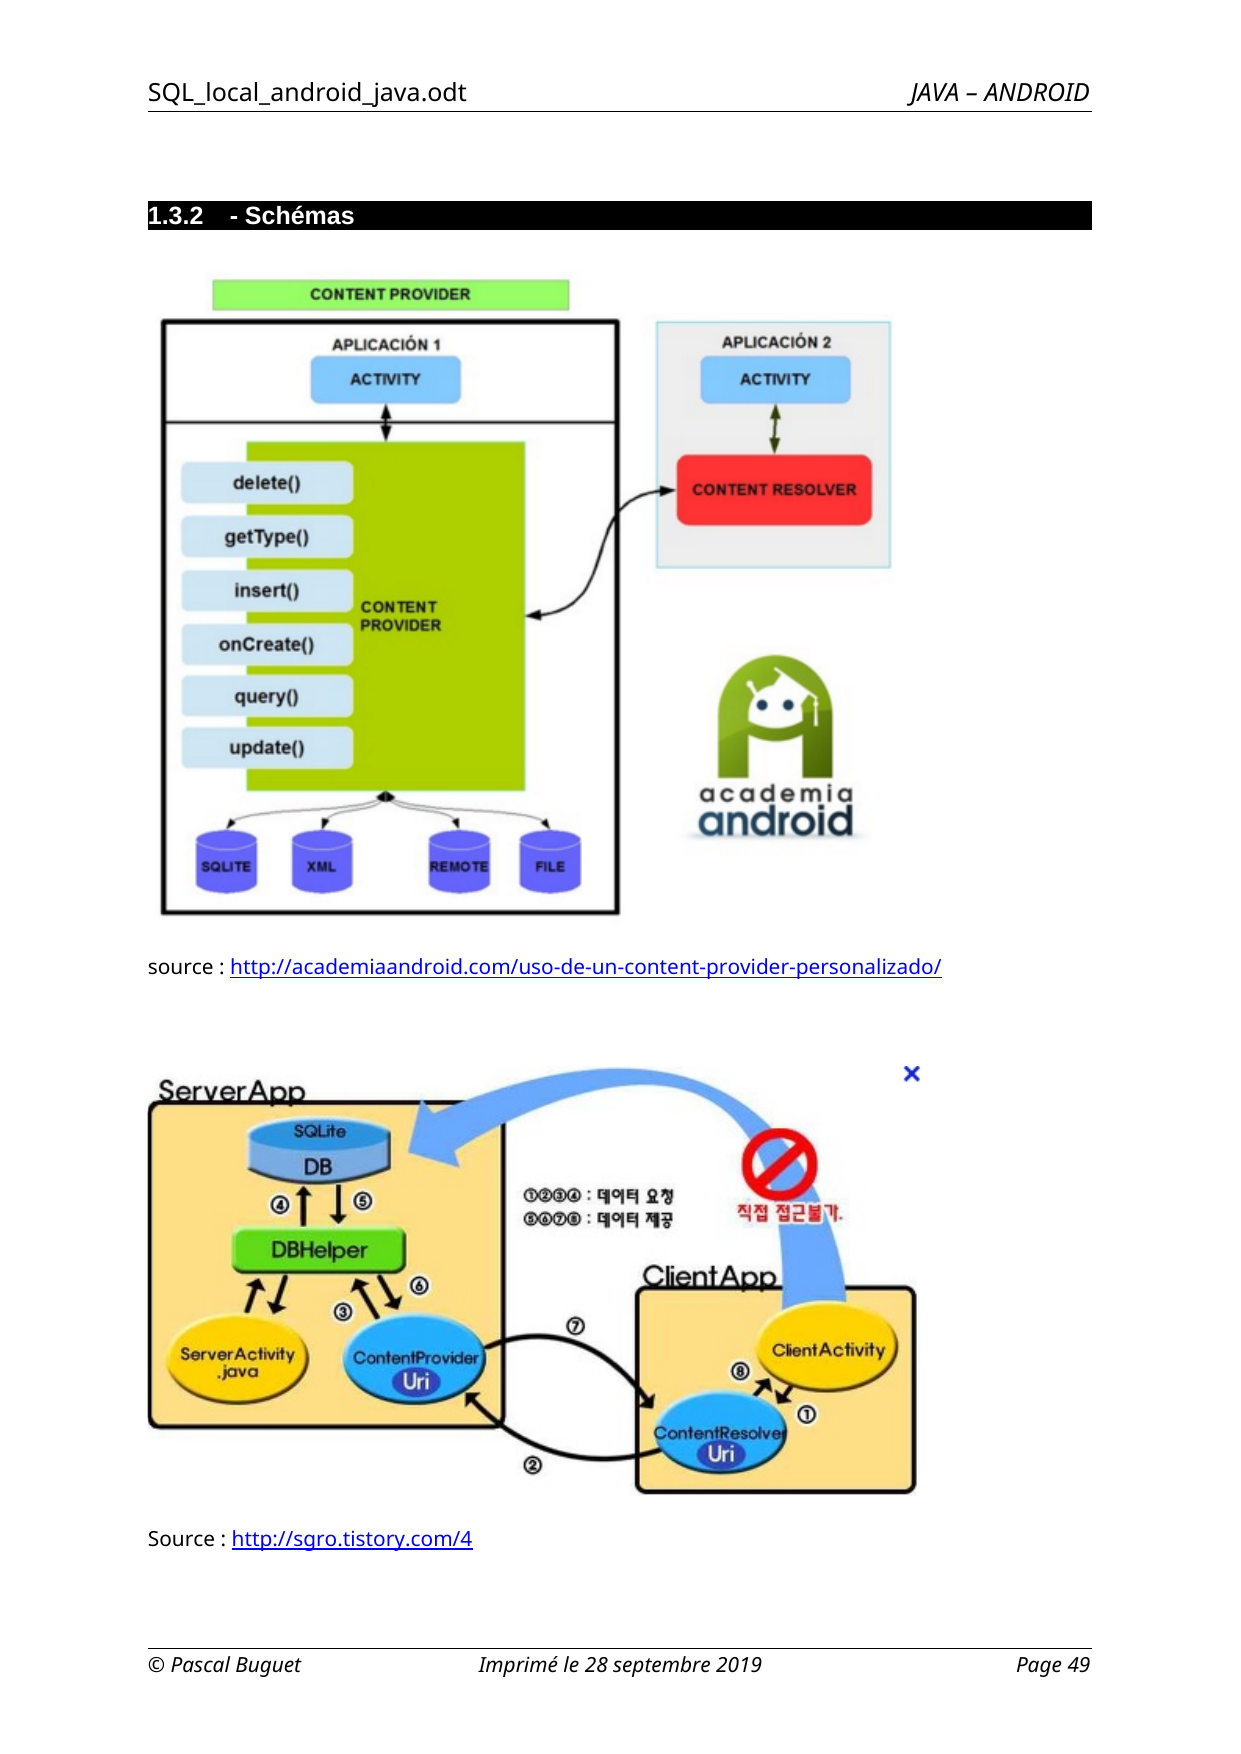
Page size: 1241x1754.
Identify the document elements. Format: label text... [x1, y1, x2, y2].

text Source : http://sgro.tistory.com/4 [148, 1524, 1092, 1553]
subtitle - Schémas [148, 201, 1092, 230]
text source : http://academiaandroid.com/uso-de-un-content-provider-personalizado/ [148, 952, 1092, 981]
picture [147, 264, 898, 924]
picture [147, 1066, 920, 1496]
